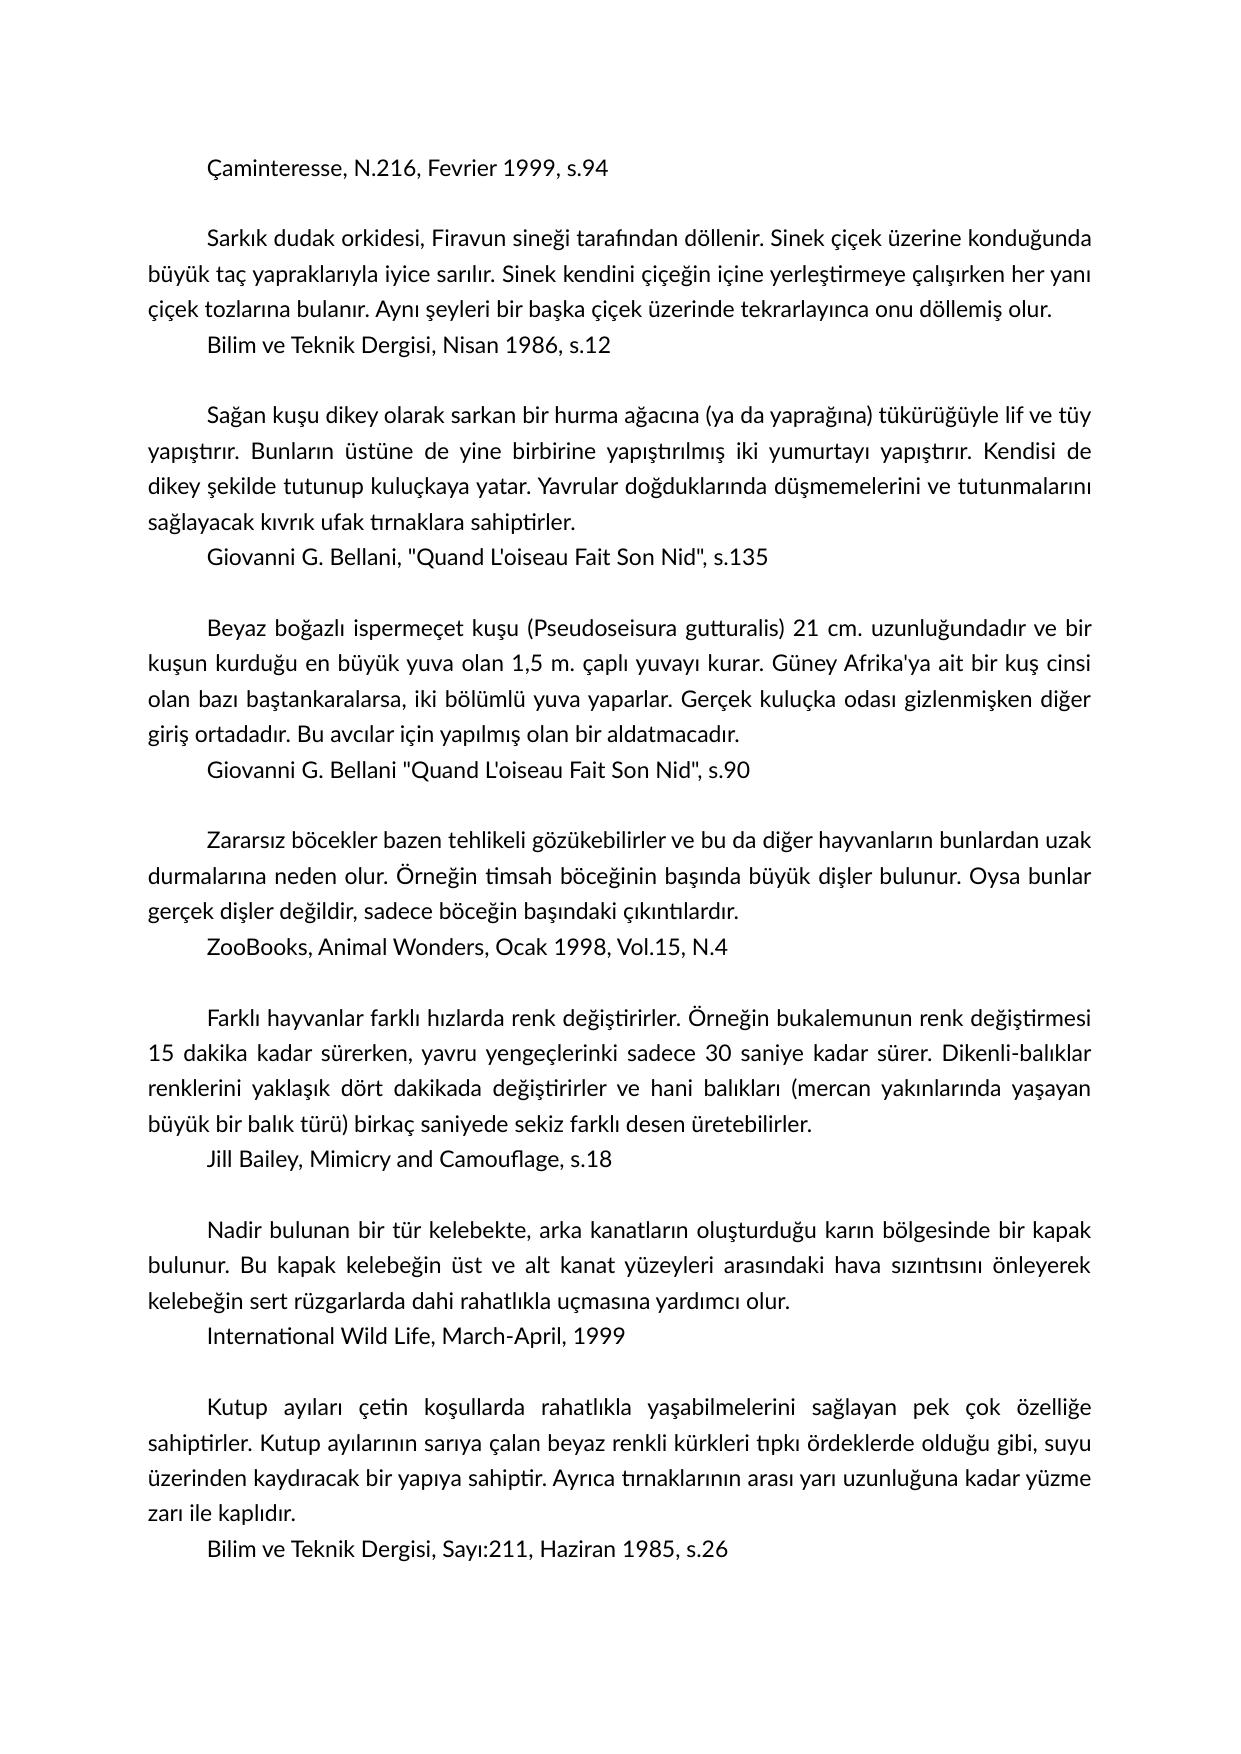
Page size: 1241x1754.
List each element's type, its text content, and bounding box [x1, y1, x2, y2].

text Sarkık dudak orkidesi, Firavun sineği tarafından döllenir. Sinek çiçek üzerine konduğunda büyük taç yapraklarıyla iyice sarılır. Sinek kendini çiçeğin içine yerleştirmeye çalışırken her yanı çiçek tozlarına bulanır. Aynı şeyleri bir başka çiçek üzerinde tekrarlayınca onu döllemiş olur. [148, 218, 1093, 325]
text Farklı hayvanlar farklı hızlarda renk değiştirirler. Örneğin bukalemunun renk değiştirmesi 15 dakika kadar sürerken, yavru yengeçlerinki sadece 30 saniye kadar sürer. Dikenli-balıklar renklerini yaklaşık dört dakikada değiştirirler ve hani balıkları (mercan yakınlarında yaşayan büyük bir balık türü) birkaç saniyede sekiz farklı desen üretebilirler. [148, 998, 1093, 1139]
text Sağan kuşu dikey olarak sarkan bir hurma ağacına (ya da yaprağına) tükürüğüyle lif ve tüy yapıştırır. Bunların üstüne de yine birbirine yapıştırılmış iki yumurtayı yapıştırır. Kendisi de dikey şekilde tutunup kuluçkaya yatar. Yavrular doğduklarında düşmemelerini ve tutunmalarını sağlayacak kıvrık ufak tırnaklara sahiptirler. [148, 396, 1093, 537]
text Giovanni G. Bellani, "Quand L'oiseau Fait Son Nid", s.135 [148, 537, 1093, 573]
text Nadir bulunan bir tür kelebekte, arka kanatların oluşturduğu karın bölgesinde bir kapak bulunur. Bu kapak kelebeğin üst ve alt kanat yüzeyleri arasındaki hava sızıntısını önleyerek kelebeğin sert rüzgarlarda dahi rahatlıkla uçmasına yardımcı olur. [148, 1210, 1093, 1316]
text Jill Bailey, Mimicry and Camouflage, s.18 [148, 1139, 1093, 1175]
text Bilim ve Teknik Dergisi, Sayı:211, Haziran 1985, s.26 [148, 1529, 1093, 1564]
text Çaminteresse, N.216, Fevrier 1999, s.94 [148, 148, 1093, 183]
text Bilim ve Teknik Dergisi, Nisan 1986, s.12 [148, 325, 1093, 360]
text Kutup ayıları çetin koşullarda rahatlıkla yaşabilmelerini sağlayan pek çok özelliğe sahiptirler. Kutup ayılarının sarıya çalan beyaz renkli kürkleri tıpkı ördeklerde olduğu gibi, suyu üzerinden kaydıracak bir yapıya sahiptir. Ayrıca tırnaklarının arası yarı uzunluğuna kadar yüzme zarı ile kaplıdır. [148, 1387, 1093, 1529]
text Giovanni G. Bellani "Quand L'oiseau Fait Son Nid", s.90 [148, 750, 1093, 785]
text Beyaz boğazlı ispermeçet kuşu (Pseudoseisura gutturalis) 21 cm. uzunluğundadır ve bir kuşun kurduğu en büyük yuva olan 1,5 m. çaplı yuvayı kurar. Güney Afrika'ya ait bir kuş cinsi olan bazı baştankaralarsa, iki bölümlü yuva yaparlar. Gerçek kuluçka odası gizlenmişken diğer giriş ortadadır. Bu avcılar için yapılmış olan bir aldatmacadır. [148, 608, 1093, 750]
text ZooBooks, Animal Wonders, Ocak 1998, Vol.15, N.4 [148, 927, 1093, 962]
text Zararsız böcekler bazen tehlikeli gözükebilirler ve bu da diğer hayvanların bunlardan uzak durmalarına neden olur. Örneğin timsah böceğinin başında büyük dişler bulunur. Oysa bunlar gerçek dişler değildir, sadece böceğin başındaki çıkıntılardır. [148, 821, 1093, 927]
text International Wild Life, March-April, 1999 [148, 1316, 1093, 1352]
